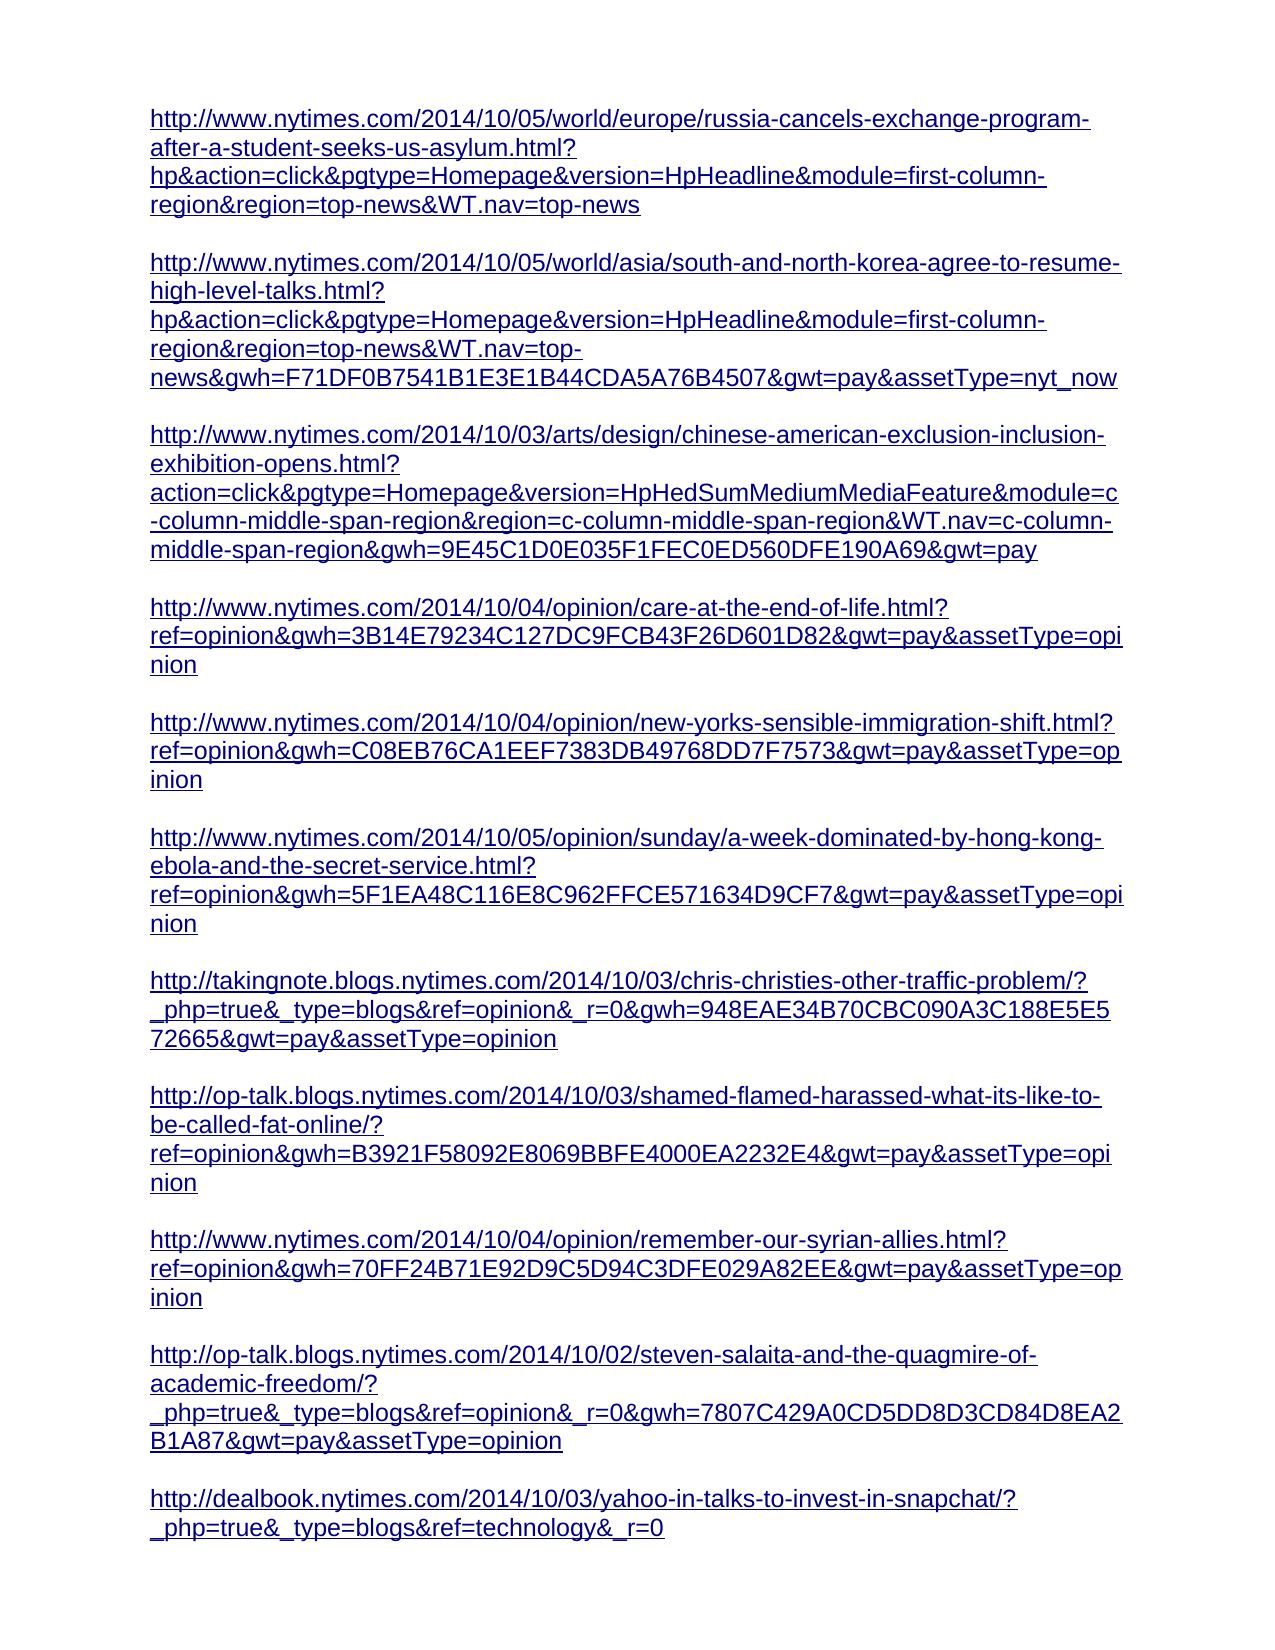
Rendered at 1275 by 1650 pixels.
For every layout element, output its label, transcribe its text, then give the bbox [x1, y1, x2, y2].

text http://op-talk.blogs.nytimes.com/2014/10/03/shamed-flamed-harassed-what-its-like-to-be-called-fat-online/?ref=opinion&gwh=B3921F58092E8069BBFE4000EA2232E4&gwt=pay&assetType=opinion [150, 1081, 1125, 1196]
text http://www.nytimes.com/2014/10/05/world/europe/russia-cancels-exchange-program-after-a-student-seeks-us-asylum.html?hp&action=click&pgtype=Homepage&version=HpHeadline&module=first-column-region&region=top-news&WT.nav=top-news [150, 104, 1125, 219]
text http://www.nytimes.com/2014/10/04/opinion/new-yorks-sensible-immigration-shift.html?ref=opinion&gwh=C08EB76CA1EEF7383DB49768DD7F7573&gwt=pay&assetType=opinion [150, 707, 1125, 794]
text http://dealbook.nytimes.com/2014/10/03/yahoo-in-talks-to-invest-in-snapchat/?_php=true&_type=blogs&ref=technology&_r=0 [150, 1484, 1125, 1541]
text http://www.nytimes.com/2014/10/03/arts/design/chinese-american-exclusion-inclusion-exhibition-opens.html?action=click&pgtype=Homepage&version=HpHedSumMediumMediaFeature&module=c-column-middle-span-region&region=c-column-middle-span-region&WT.nav=c-column-middle-span-region&gwh=9E45C1D0E035F1FEC0ED560DFE190A69&gwt=pay [150, 420, 1125, 564]
text http://op-talk.blogs.nytimes.com/2014/10/02/steven-salaita-and-the-quagmire-of-academic-freedom/?_php=true&_type=blogs&ref=opinion&_r=0&gwh=7807C429A0CD5DD8D3CD84D8EA2B1A87&gwt=pay&assetType=opinion [150, 1340, 1125, 1455]
text http://www.nytimes.com/2014/10/05/opinion/sunday/a-week-dominated-by-hong-kong-ebola-and-the-secret-service.html?ref=opinion&gwh=5F1EA48C116E8C962FFCE571634D9CF7&gwt=pay&assetType=opinion [150, 822, 1125, 937]
text http://takingnote.blogs.nytimes.com/2014/10/03/chris-christies-other-traffic-problem/?_php=true&_type=blogs&ref=opinion&_r=0&gwh=948EAE34B70CBC090A3C188E5E572665&gwt=pay&assetType=opinion [150, 966, 1125, 1052]
text http://www.nytimes.com/2014/10/04/opinion/remember-our-syrian-allies.html?ref=opinion&gwh=70FF24B71E92D9C5D94C3DFE029A82EE&gwt=pay&assetType=opinion [150, 1225, 1125, 1311]
text http://www.nytimes.com/2014/10/04/opinion/care-at-the-end-of-life.html?ref=opinion&gwh=3B14E79234C127DC9FCB43F26D601D82&gwt=pay&assetType=opinion [150, 592, 1125, 679]
text http://www.nytimes.com/2014/10/05/world/asia/south-and-north-korea-agree-to-resume-high-level-talks.html?hp&action=click&pgtype=Homepage&version=HpHeadline&module=first-column-region&region=top-news&WT.nav=top-news&gwh=F71DF0B7541B1E3E1B44CDA5A76B4507&gwt=pay&assetType=nyt_now [150, 247, 1125, 391]
